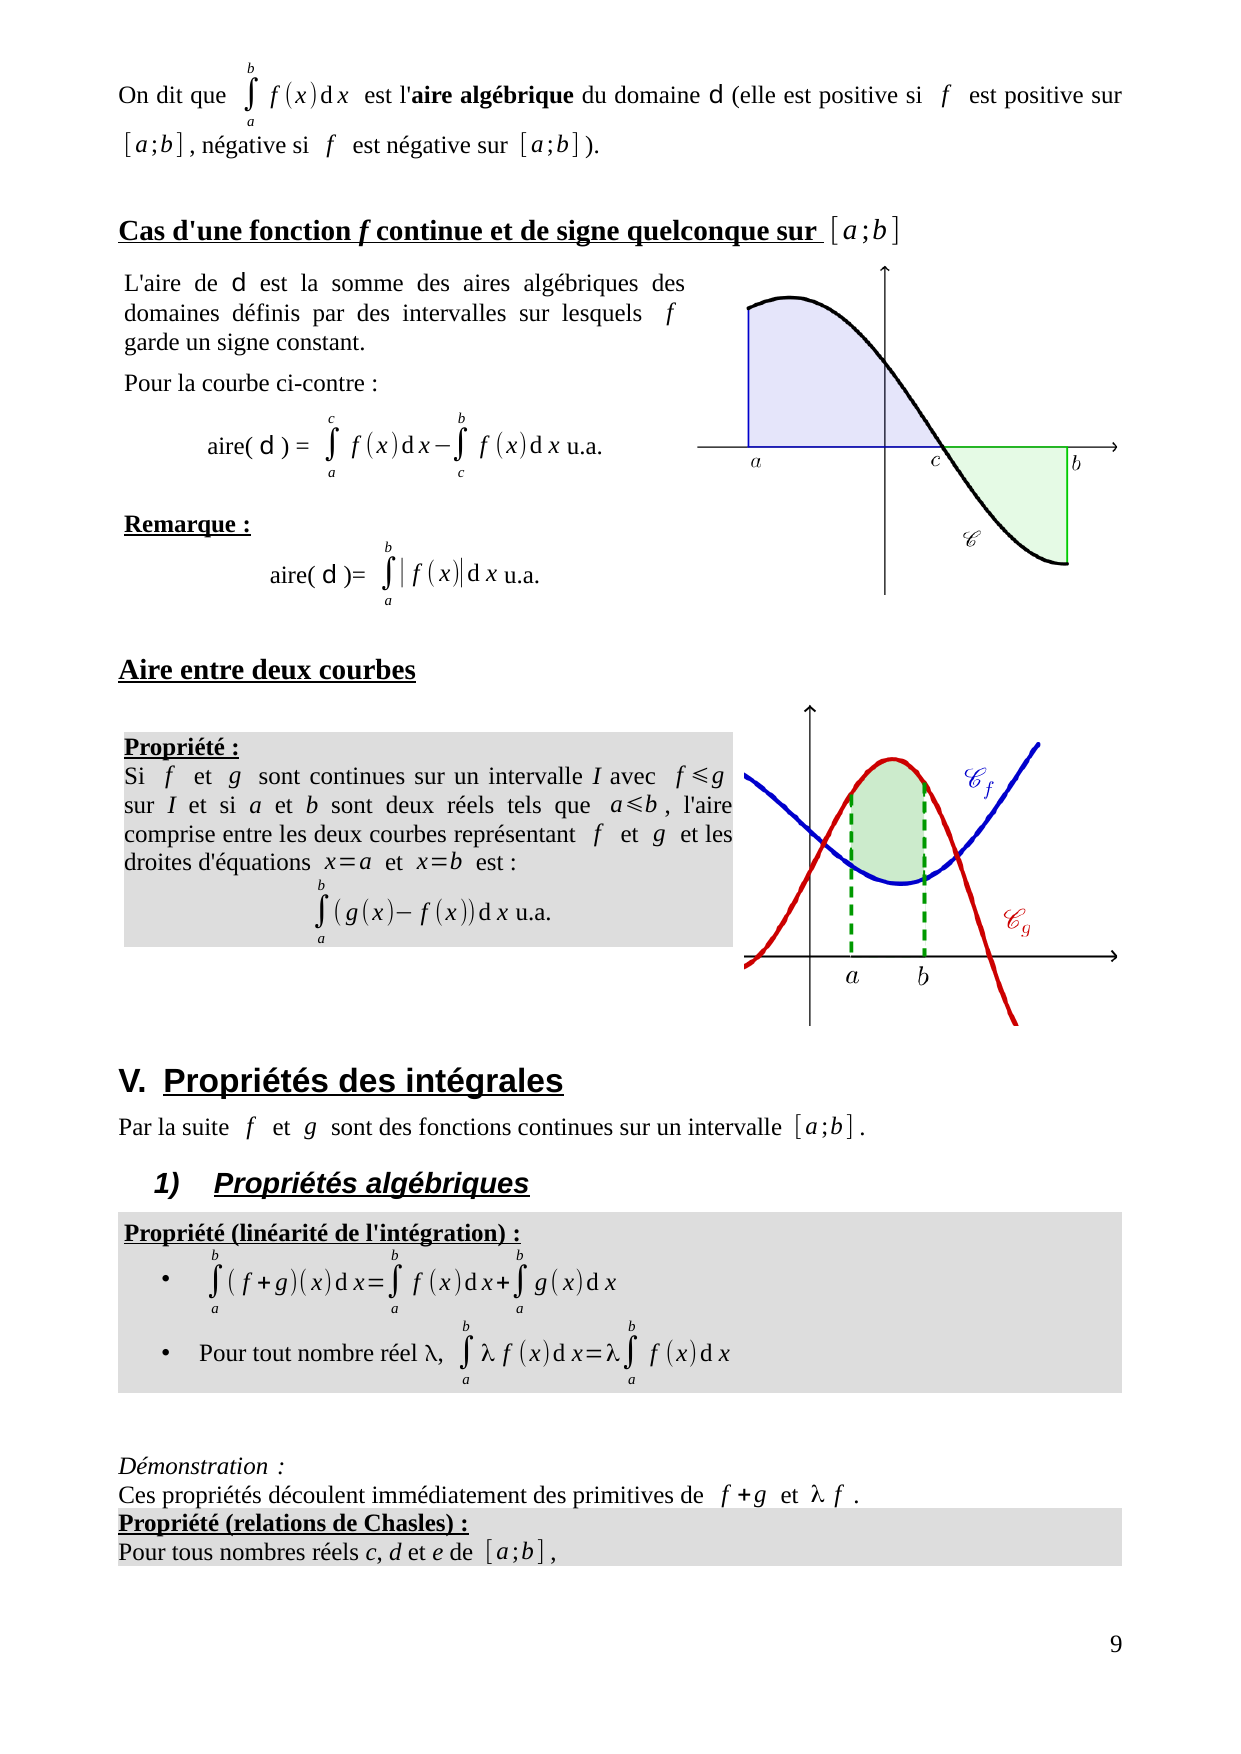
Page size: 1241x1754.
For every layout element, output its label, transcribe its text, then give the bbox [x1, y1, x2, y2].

text Par la suite et sont des fonctions continues sur un intervalle . [118, 1112, 1122, 1141]
subtitle Propriétés algébriques [153, 1166, 1122, 1199]
text Démonstration : [118, 1451, 1122, 1480]
text On dit que est l'aire algébrique du domaine d (elle est positive si est positive sur , négative si est négative sur ). [118, 59, 1122, 159]
table_header [692, 259, 1123, 627]
table_header Propriété (linéarité de l'intégration) : Pour tout nombre réel , [118, 1212, 1122, 1393]
table_header Propriété : Si et sont continues sur un intervalle I avec sur I et si a et b sont deux réels tels que , l'aire comprise entre les deux courbes représentant et et les droites d'équations et est : u.a. [118, 698, 738, 1036]
table_header L'aire de d est la somme des aires algébriques des domaines définis par des intervalles sur lesquels garde un signe constant. Pour la courbe ci-contre : aire( d ) = u.a. Remarque : aire( d )= u.a. [118, 259, 692, 627]
subtitle Propriétés des intégrales [118, 1061, 1122, 1099]
text Pour tous nombres réels c, d et e de , [118, 1537, 1122, 1566]
text Propriété (relations de Chasles) : [118, 1508, 1122, 1537]
subtitle Aire entre deux courbes [118, 652, 1122, 685]
table_header [739, 698, 1123, 1036]
subtitle Cas d'une fonction f continue et de signe quelconque sur [118, 213, 1122, 246]
text Ces propriétés découlent immédiatement des primitives de et . [118, 1480, 1122, 1508]
